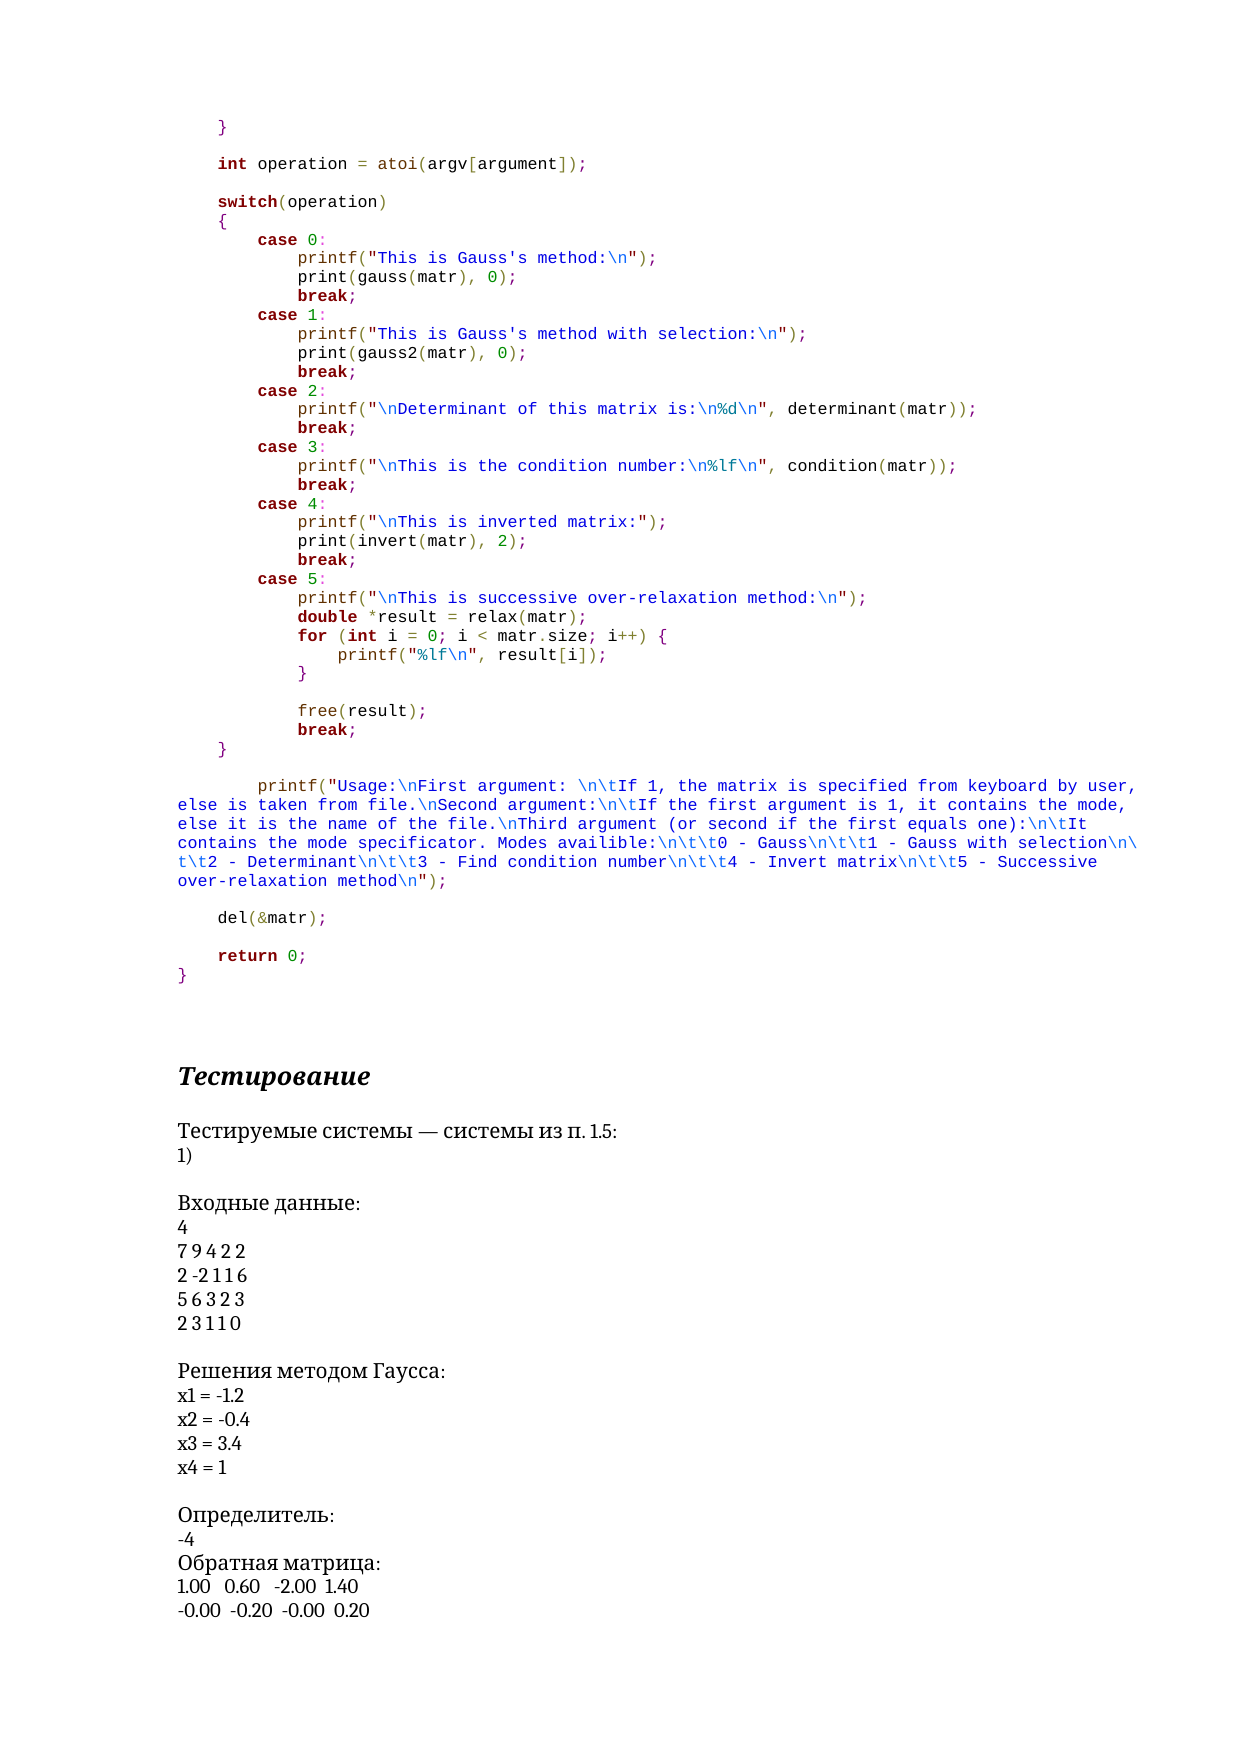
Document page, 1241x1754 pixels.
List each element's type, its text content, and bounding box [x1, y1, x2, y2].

text print(gauss(matr), 0); [177, 269, 1152, 288]
text printf("%lf\n", result[i]); [177, 646, 1152, 665]
text } [177, 118, 1152, 137]
text case 1: [177, 307, 1152, 326]
text free(result); [177, 703, 1152, 721]
text Тестируемые системы — системы из п. 1.5: [177, 1120, 1152, 1144]
text Определитель: [177, 1503, 1152, 1527]
text printf("This is Gauss's method:\n"); [177, 250, 1152, 269]
text 5 6 3 2 3 [177, 1288, 1152, 1312]
text break; [177, 552, 1152, 571]
text break; [177, 288, 1152, 307]
text { [177, 212, 1152, 231]
text int operation = atoi(argv[argument]); [177, 156, 1152, 175]
text 7 9 4 2 2 [177, 1240, 1152, 1264]
text case 4: [177, 495, 1152, 514]
text x4 = 1 [177, 1455, 1152, 1479]
text -0.00 -0.20 -0.00 0.20 [177, 1599, 1152, 1623]
text 2 3 1 1 0 [177, 1312, 1152, 1336]
text del(&matr); [177, 910, 1152, 929]
text return 0; [177, 948, 1152, 967]
text x2 = -0.4 [177, 1407, 1152, 1431]
text break; [177, 476, 1152, 495]
text case 5: [177, 571, 1152, 589]
text Обратная матрица: [177, 1551, 1152, 1575]
text print(invert(matr), 2); [177, 533, 1152, 552]
text double *result = relax(matr); [177, 608, 1152, 627]
text printf("Usage:\nFirst argument: \n\tIf 1, the matrix is specified from keyboard by user, else is taken from file.\nSecond argument:\n\tIf the first argument is 1, it contains the mode, else it is the name of the file.\nThird argument (or second if the first equals one):\n\tIt contains the mode specificator. Modes availible:\n\t\t0 - Gauss\n\t\t1 - Gauss with selection\n\t\t2 - Determinant\n\t\t3 - Find condition number\n\t\t4 - Invert matrix\n\t\t5 - Successive over-relaxation method\n"); [177, 778, 1152, 891]
text printf("\nDeterminant of this matrix is:\n%d\n", determinant(matr)); [177, 401, 1152, 420]
text break; [177, 420, 1152, 439]
text } [177, 665, 1152, 684]
text case 3: [177, 439, 1152, 457]
text printf("\nThis is the condition number:\n%lf\n", condition(matr)); [177, 457, 1152, 476]
text case 2: [177, 382, 1152, 401]
text } [177, 740, 1152, 759]
text break; [177, 363, 1152, 382]
text } [177, 967, 1152, 985]
text 1) [177, 1144, 1152, 1168]
text x1 = -1.2 [177, 1383, 1152, 1407]
text Решения методом Гаусса: [177, 1359, 1152, 1383]
text switch(operation) [177, 193, 1152, 212]
text 1.00 0.60 -2.00 1.40 [177, 1575, 1152, 1599]
text 2 -2 1 1 6 [177, 1264, 1152, 1288]
text case 0: [177, 231, 1152, 250]
text x3 = 3.4 [177, 1431, 1152, 1455]
text Тестирование [177, 1062, 1152, 1091]
text Входные данные: [177, 1192, 1152, 1216]
text break; [177, 721, 1152, 740]
text 4 [177, 1216, 1152, 1240]
text printf("\nThis is successive over-relaxation method:\n"); [177, 589, 1152, 608]
text -4 [177, 1527, 1152, 1551]
text printf("This is Gauss's method with selection:\n"); [177, 326, 1152, 344]
text printf("\nThis is inverted matrix:"); [177, 514, 1152, 533]
text print(gauss2(matr), 0); [177, 344, 1152, 363]
text for (int i = 0; i < matr.size; i++) { [177, 627, 1152, 646]
